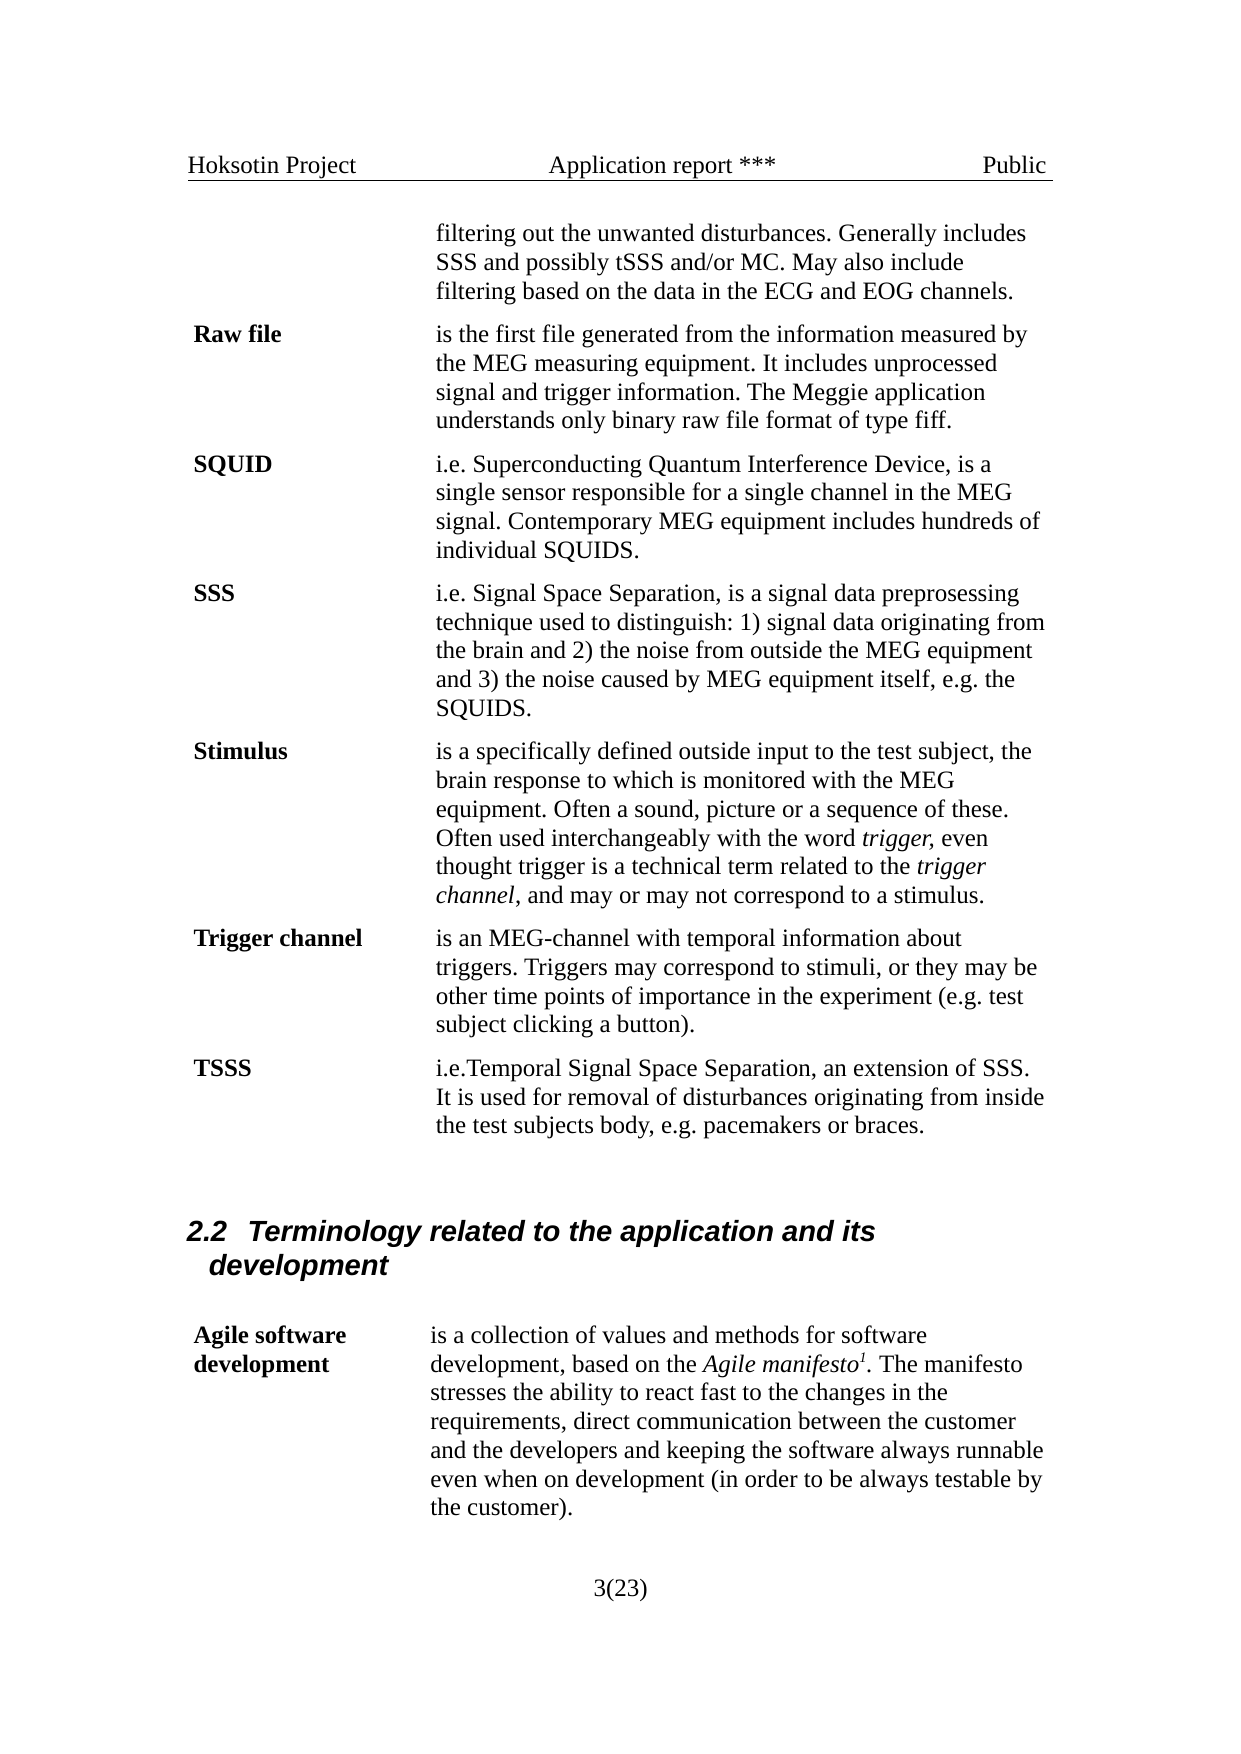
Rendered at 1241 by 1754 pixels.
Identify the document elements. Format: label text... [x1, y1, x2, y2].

table_header is a collection of values and methods for software development, based on the Agile manifesto. The manifesto stresses the ability to react fast to the changes in the requirements, direct communication between the customer and the developers and keeping the software always runnable even when on development (in order to be always testable by the customer). [424, 1311, 1053, 1527]
table_cell i.e.Temporal Signal Space Separation, an extension of SSS. It is used for removal of disturbances originating from inside the test subjects body, e.g. pacemakers or braces. [430, 1044, 1053, 1145]
table_cell TSSS [188, 1044, 430, 1145]
table_cell [188, 210, 430, 310]
table_cell SQUID [188, 440, 430, 569]
table_cell is the first file generated from the information measured by the MEG measuring equipment. It includes unprocessed signal and trigger information. The Meggie application understands only binary raw file format of type fiff. [430, 310, 1053, 440]
table_cell filtering out the unwanted disturbances. Generally includes SSS and possibly tSSS and/or MC. May also include filtering based on the data in the ECG and EOG channels. [430, 210, 1053, 310]
table_cell Stimulus [188, 728, 430, 914]
subtitle Terminology related to the application and its development [178, 1214, 1053, 1281]
table_cell i.e. Superconducting Quantum Interference Device, is a single sensor responsible for a single channel in the MEG signal. Contemporary MEG equipment includes hundreds of individual SQUIDS. [430, 440, 1053, 569]
table_cell SSS [188, 569, 430, 728]
table_cell i.e. Signal Space Separation, is a signal data preprosessing technique used to distinguish: 1) signal data originating from the brain and 2) the noise from outside the MEG equipment and 3) the noise caused by MEG equipment itself, e.g. the SQUIDS. [430, 569, 1053, 728]
table_header Agile software development [188, 1311, 424, 1527]
table_cell is an MEG-channel with temporal information about triggers. Triggers may correspond to stimuli, or they may be other time points of importance in the experiment (e.g. test subject clicking a button). [430, 915, 1053, 1044]
table_cell Raw file [188, 310, 430, 440]
table_cell is a specifically defined outside input to the test subject, the brain response to which is monitored with the MEG equipment. Often a sound, picture or a sequence of these. Often used interchangeably with the word trigger, even thought trigger is a technical term related to the trigger channel, and may or may not correspond to a stimulus. [430, 728, 1053, 914]
table_cell Trigger channel [188, 915, 430, 1044]
